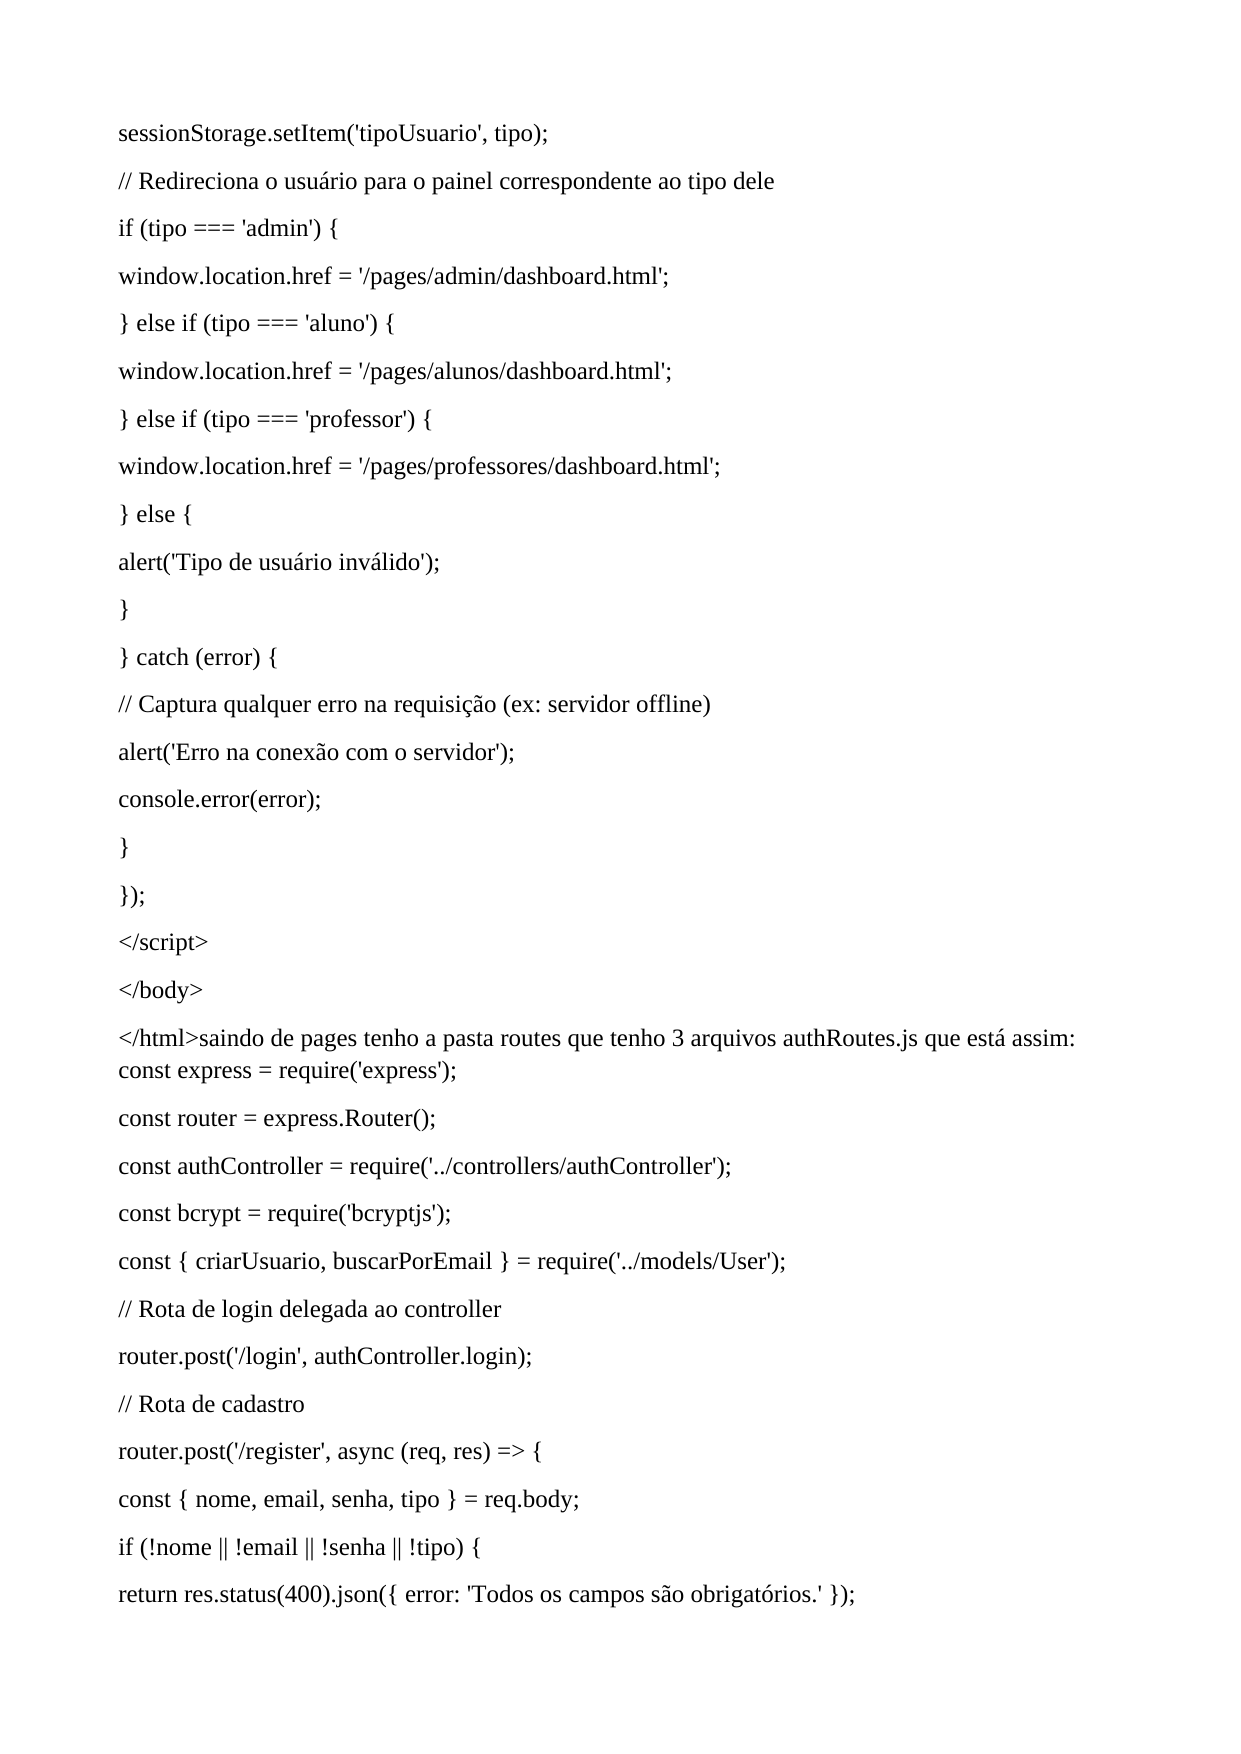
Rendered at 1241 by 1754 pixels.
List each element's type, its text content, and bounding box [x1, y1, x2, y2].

text if (tipo === 'admin') { [118, 213, 1122, 242]
text const { nome, email, senha, tipo } = req.body; [118, 1484, 1122, 1513]
text alert('Tipo de usuário inválido'); [118, 547, 1122, 575]
text router.post('/register', async (req, res) => { [118, 1436, 1122, 1465]
text const bcrypt = require('bcryptjs'); [118, 1198, 1122, 1227]
text </html>saindo de pages tenho a pasta routes que tenho 3 arquivos authRoutes.js que está assim: const express = require('express'); [118, 1023, 1122, 1084]
text // Redireciona o usuário para o painel correspondente ao tipo dele [118, 166, 1122, 194]
text const router = express.Router(); [118, 1103, 1122, 1132]
text // Captura qualquer erro na requisição (ex: servidor offline) [118, 689, 1122, 718]
text }); [118, 880, 1122, 908]
text </script> [118, 927, 1122, 956]
text } catch (error) { [118, 642, 1122, 671]
text console.error(error); [118, 784, 1122, 813]
text } [118, 594, 1122, 623]
text // Rota de cadastro [118, 1389, 1122, 1418]
text // Rota de login delegada ao controller [118, 1294, 1122, 1322]
text window.location.href = '/pages/alunos/dashboard.html'; [118, 356, 1122, 385]
text if (!nome || !email || !senha || !tipo) { [118, 1532, 1122, 1560]
text } [118, 832, 1122, 861]
text alert('Erro na conexão com o servidor'); [118, 737, 1122, 766]
text sessionStorage.setItem('tipoUsuario', tipo); [118, 118, 1122, 147]
text </body> [118, 975, 1122, 1004]
text const { criarUsuario, buscarPorEmail } = require('../models/User'); [118, 1246, 1122, 1275]
text return res.status(400).json({ error: 'Todos os campos são obrigatórios.' }); [118, 1579, 1122, 1608]
text router.post('/login', authController.login); [118, 1341, 1122, 1370]
text window.location.href = '/pages/admin/dashboard.html'; [118, 261, 1122, 290]
text const authController = require('../controllers/authController'); [118, 1151, 1122, 1179]
text } else if (tipo === 'aluno') { [118, 308, 1122, 337]
text window.location.href = '/pages/professores/dashboard.html'; [118, 451, 1122, 480]
text } else { [118, 499, 1122, 528]
text } else if (tipo === 'professor') { [118, 404, 1122, 432]
